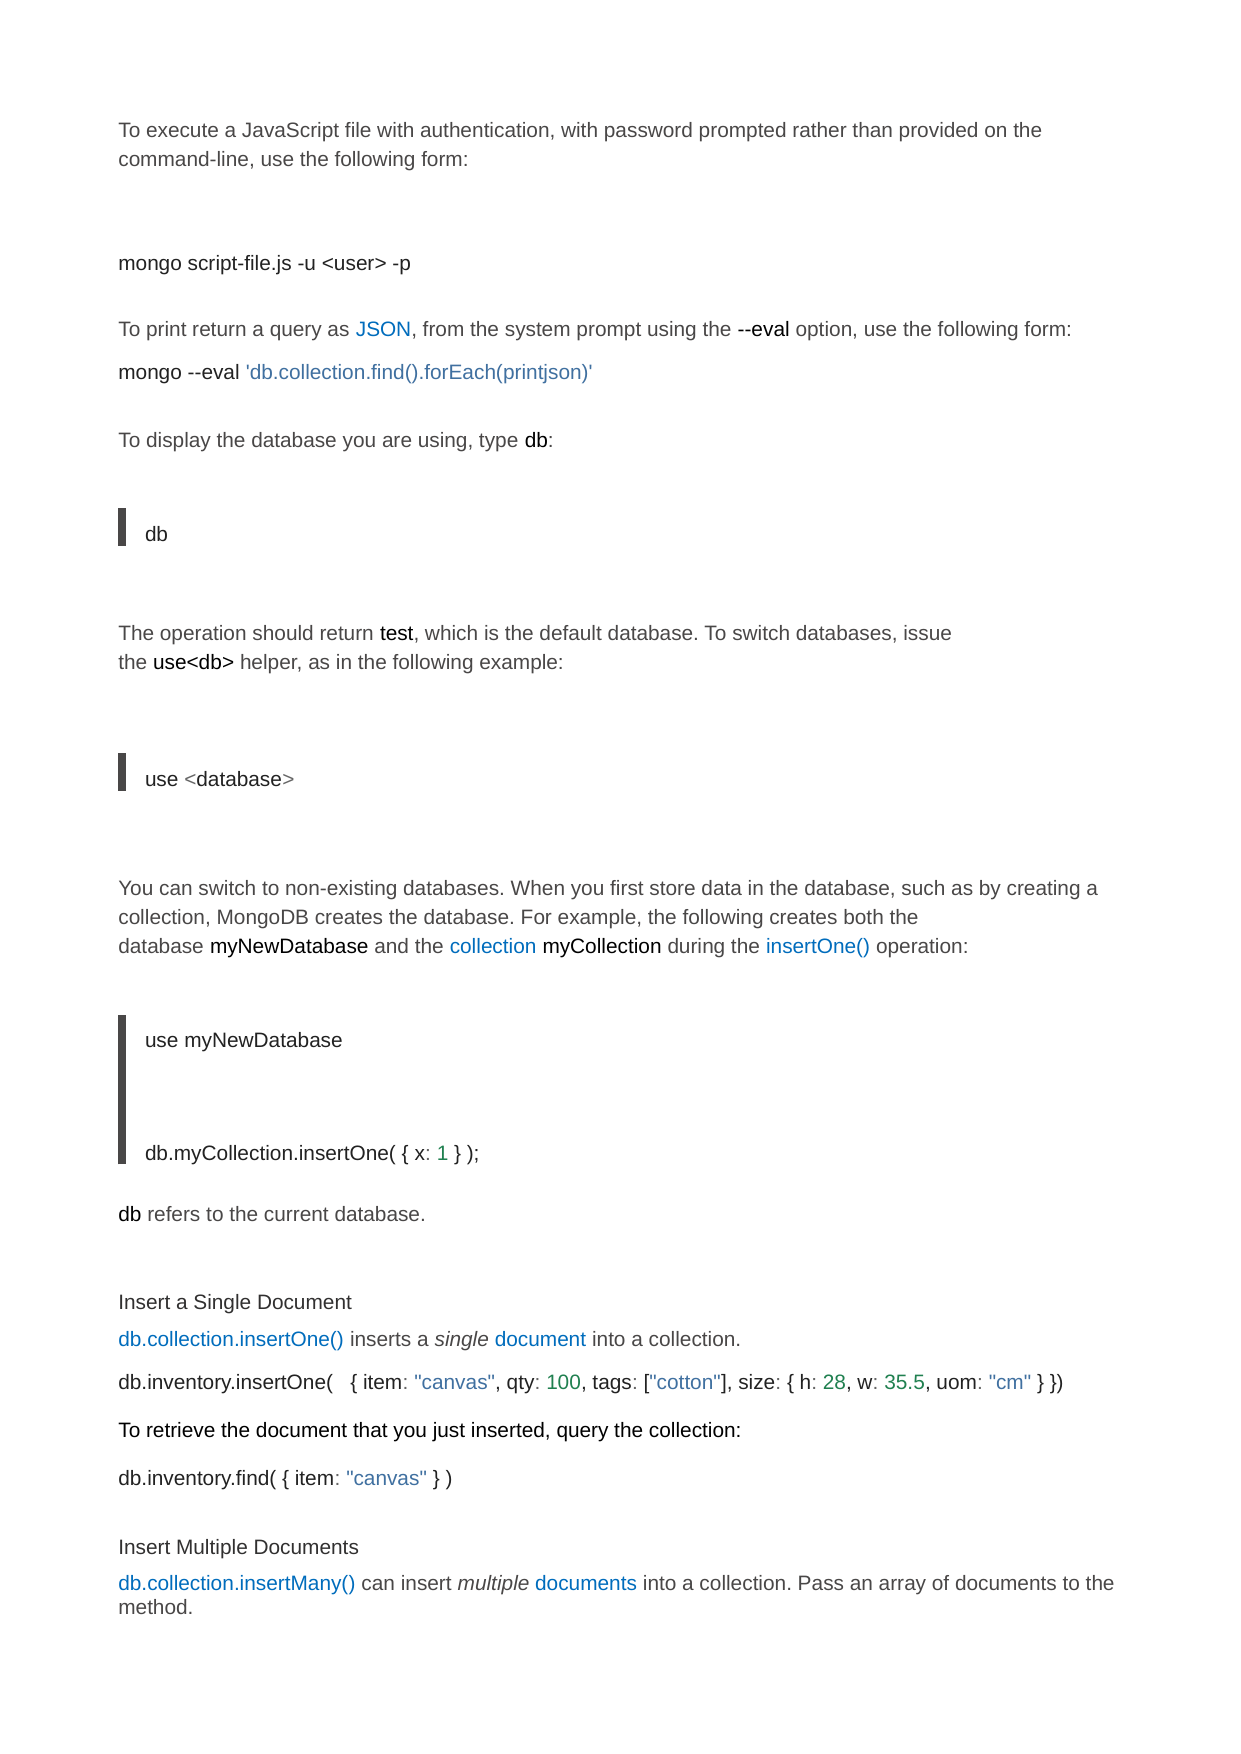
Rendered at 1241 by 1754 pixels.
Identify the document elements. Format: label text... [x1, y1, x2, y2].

text use myNewDatabase [118, 1014, 1122, 1052]
text db.inventory.find( { item: "canvas" } ) [118, 1466, 1122, 1490]
text db [126, 508, 1122, 546]
text db.inventory.insertOne( { item: "canvas", qty: 100, tags: ["cotton"], size: { h: 28, w: 35.5, uom: "cm" } }) [118, 1370, 1122, 1394]
text db.collection.insertOne() inserts a single document into a collection. [118, 1327, 1122, 1351]
text To retrieve the document that you just inserted, query the collection: [118, 1418, 1122, 1442]
text mongo --eval 'db.collection.find().forEach(printjson)' [118, 360, 1122, 384]
subtitle Insert Multiple Documents [118, 1534, 1122, 1558]
subtitle Insert a Single Document [118, 1290, 1122, 1314]
text To display the database you are using, type db: [118, 427, 1122, 451]
text You can switch to non-existing databases. When you first store data in the database, such as by creating a collection, MongoDB creates the database. For example, the following creates both the database myNewDatabase and the collection myCollection during the insertOne() operation: [118, 876, 1122, 958]
text db.collection.insertMany() can insert multiple documents into a collection. Pass an array of documents to the method. [118, 1571, 1122, 1619]
text use <database> [126, 753, 1122, 791]
text mongo script-file.js -u <user> -p [118, 251, 1122, 274]
text To print return a query as JSON, from the system prompt using the --eval option, use the following form: [118, 317, 1122, 341]
text To execute a JavaScript file with authentication, with password prompted rather than provided on the command-line, use the following form: [118, 118, 1122, 171]
text db.myCollection.insertOne( { x: 1 } ); [126, 1127, 1122, 1164]
text db refers to the current database. [118, 1202, 1122, 1226]
text The operation should return test, which is the default database. To switch databases, issue the use<db> helper, as in the following example: [118, 621, 1122, 673]
